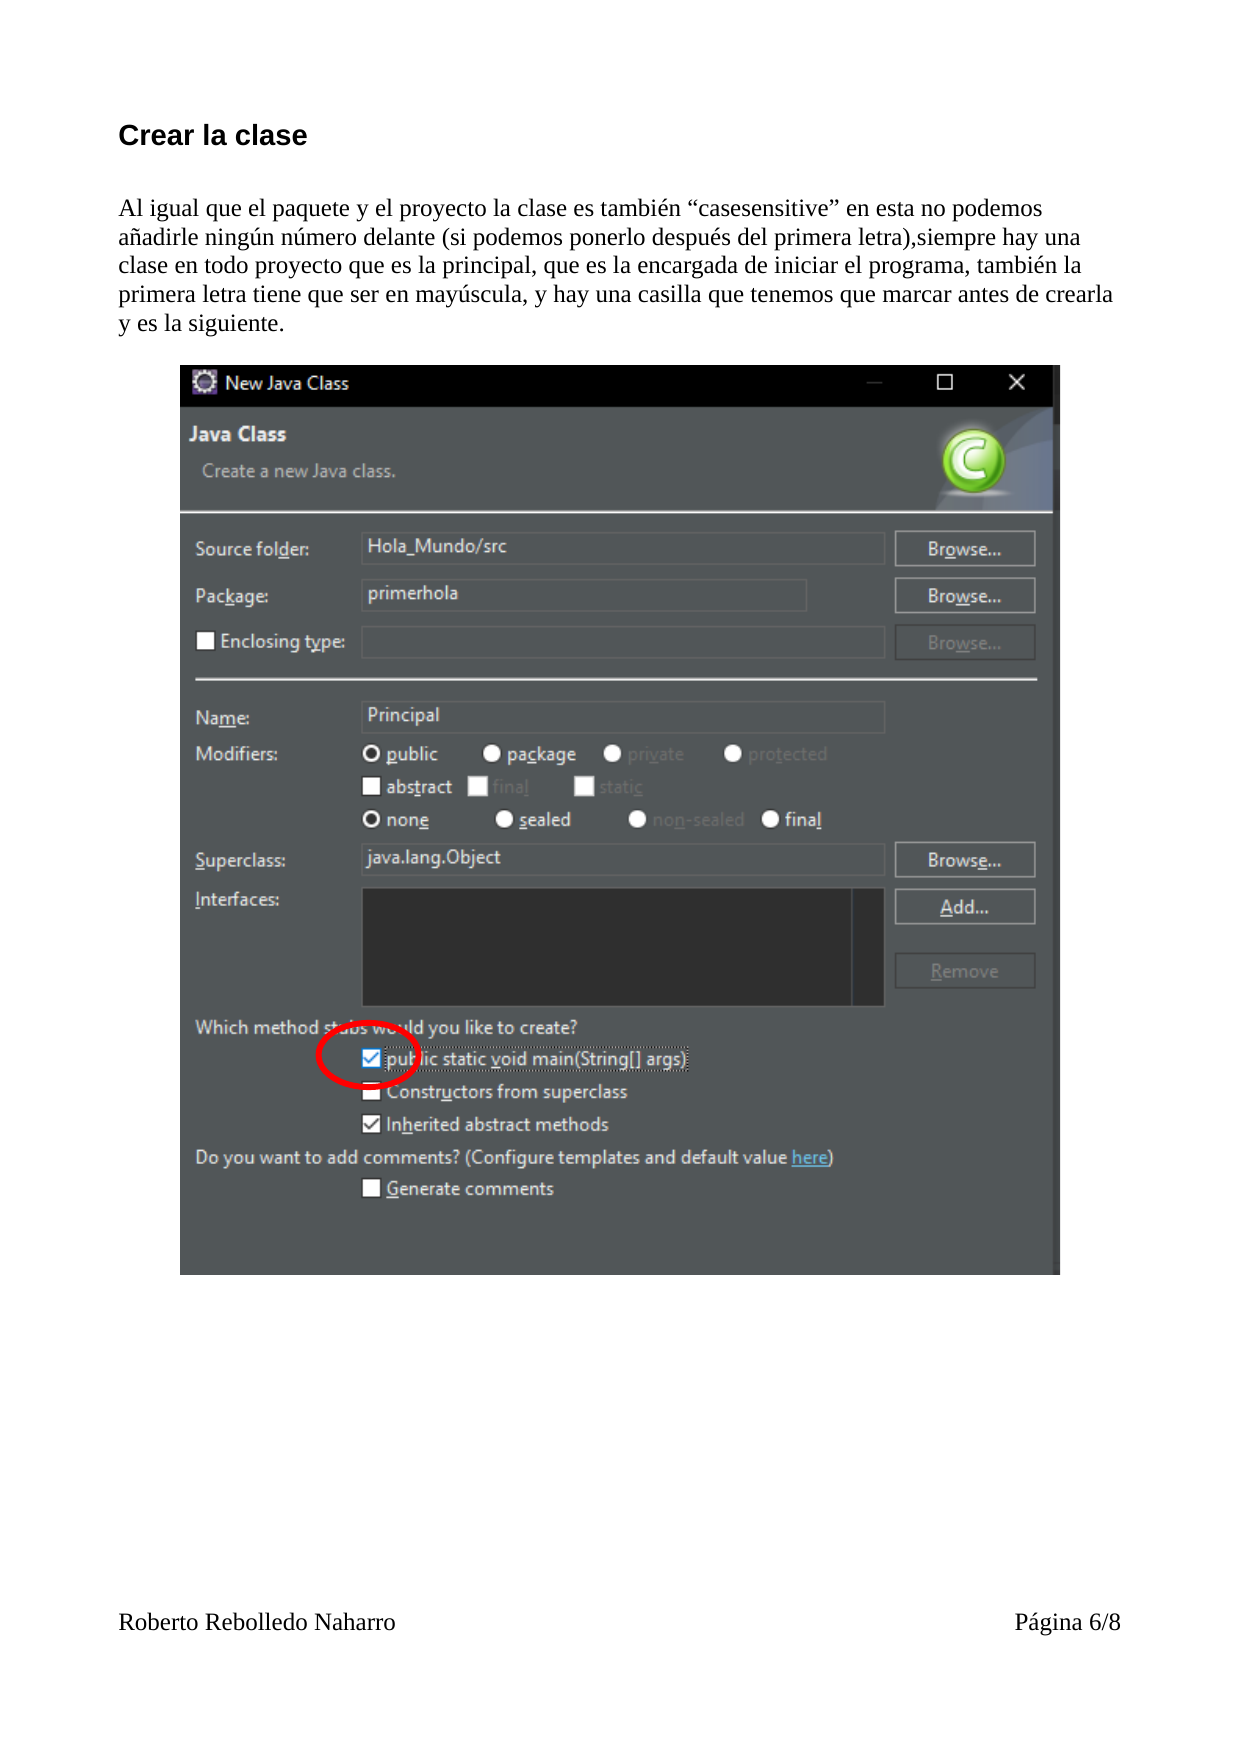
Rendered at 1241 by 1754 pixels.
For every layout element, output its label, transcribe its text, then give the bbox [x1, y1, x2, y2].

subtitle Crear la clase [118, 118, 1122, 152]
picture [180, 365, 1060, 1275]
text Al igual que el paquete y el proyecto la clase es también “casesensitive” en esta no podemos añadirle ningún número delante (si podemos ponerlo después del primera letra),siempre hay una clase en todo proyecto que es la principal, que es la encargada de iniciar el programa, también la primera letra tiene que ser en mayúscula, y hay una casilla que tenemos que marcar antes de crearla y es la siguiente. [118, 193, 1122, 337]
